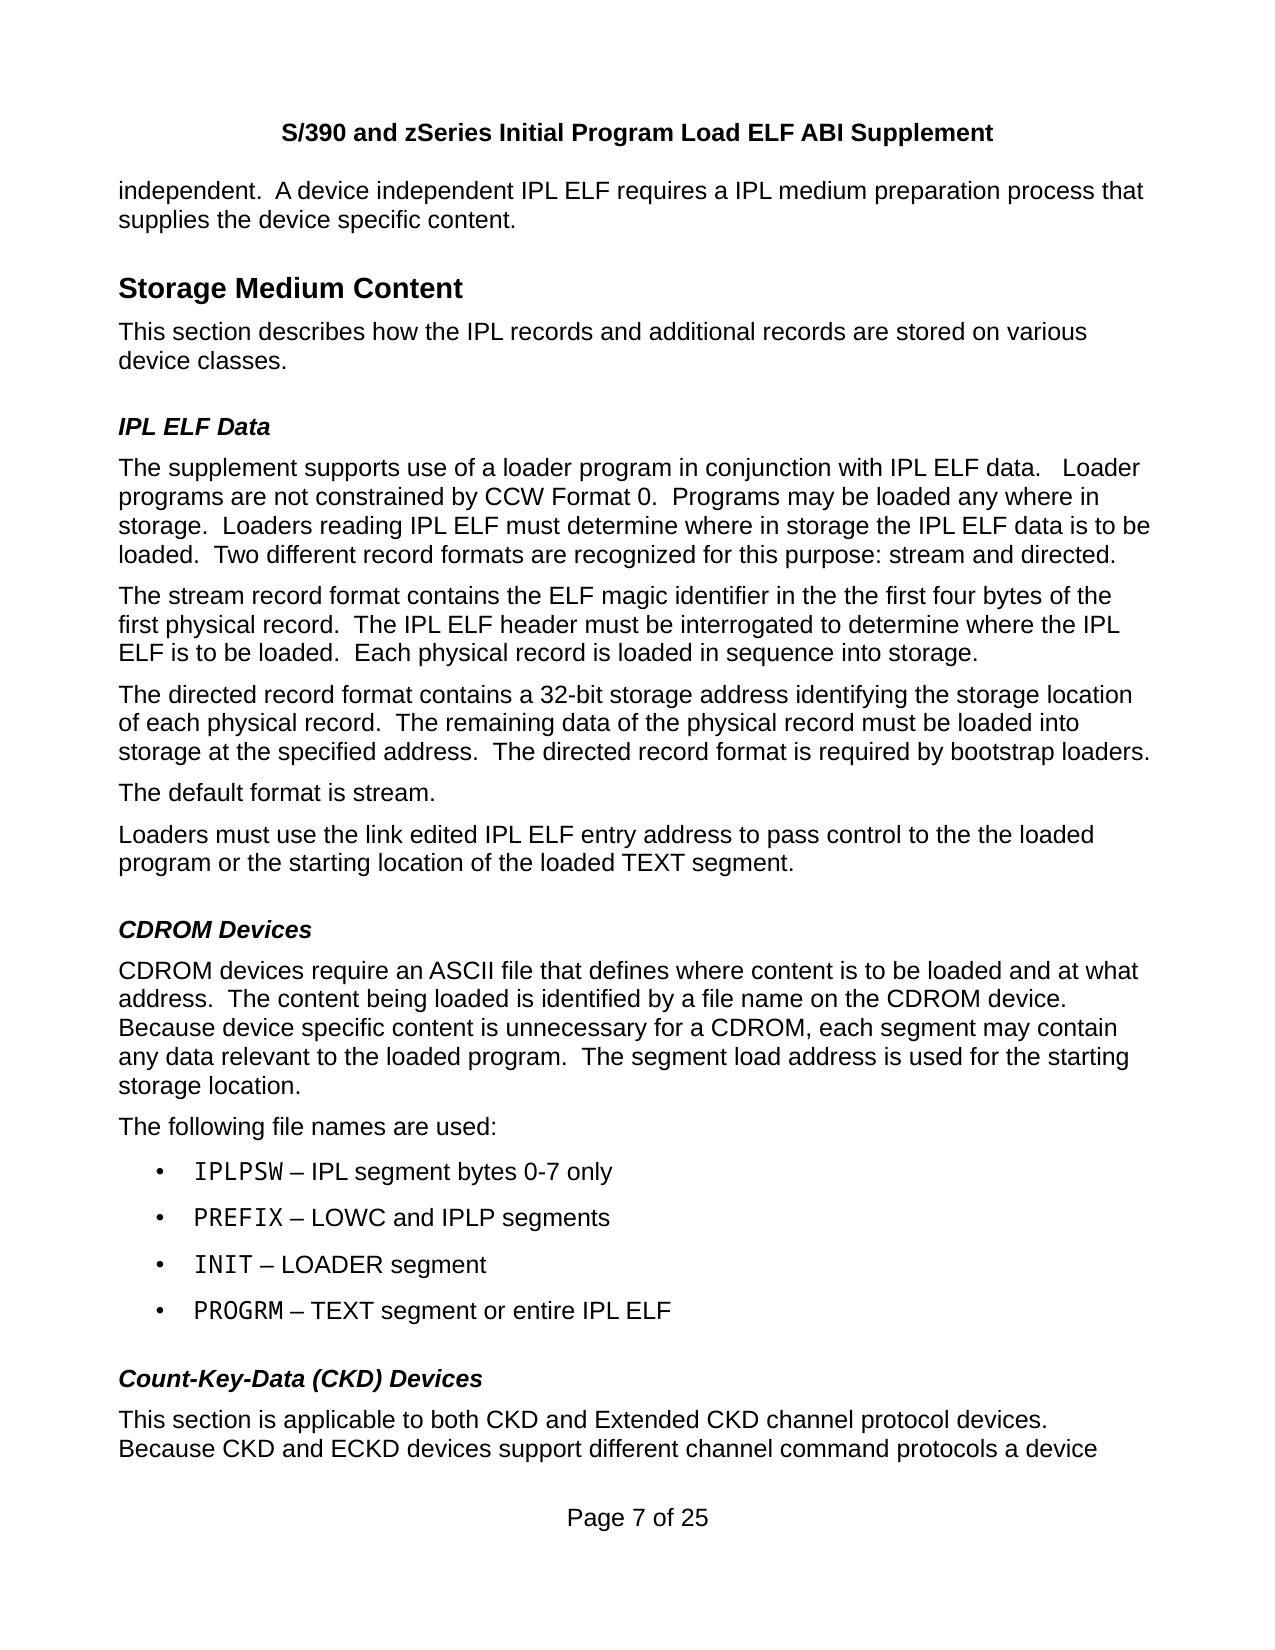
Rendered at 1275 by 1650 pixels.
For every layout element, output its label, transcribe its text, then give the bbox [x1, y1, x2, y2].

text The directed record format contains a 32-bit storage address identifying the storage location of each physical record. The remaining data of the physical record must be loaded into storage at the specified address. The directed record format is required by bootstrap loaders. [118, 680, 1157, 766]
text The stream record format contains the ELF magic identifier in the the first four bytes of the first physical record. The IPL ELF header must be interrogated to determine where the IPL ELF is to be loaded. Each physical record is loaded in sequence into storage. [118, 581, 1157, 667]
list PREFIX – LOWC and IPLP segments [156, 1200, 1157, 1234]
text The following file names are used: [118, 1112, 1157, 1141]
list PROGRM – TEXT segment or entire IPL ELF [156, 1293, 1157, 1327]
text This section is applicable to both CKD and Extended CKD channel protocol devices. Because CKD and ECKD devices support different channel command protocols a device [118, 1406, 1157, 1463]
text The supplement supports use of a loader program in conjunction with IPL ELF data. Loader programs are not constrained by CCW Format 0. Programs may be loaded any where in storage. Loaders reading IPL ELF must determine where in storage the IPL ELF data is to be loaded. Two different record formats are recognized for this purpose: stream and directed. [118, 453, 1157, 568]
text independent. A device independent IPL ELF requires a IPL medium preparation process that supplies the device specific content. [118, 176, 1157, 234]
subtitle Storage Medium Content [118, 271, 1157, 305]
text The default format is stream. [118, 778, 1157, 807]
text Loaders must use the link edited IPL ELF entry address to pass control to the the loaded program or the starting location of the loaded TEXT segment. [118, 820, 1157, 877]
list INIT – LOADER segment [156, 1246, 1157, 1280]
subtitle CDROM Devices [118, 915, 1157, 943]
subtitle Count-Key-Data (CKD) Devices [118, 1364, 1157, 1393]
text CDROM devices require an ASCII file that defines where content is to be loaded and at what address. The content being loaded is identified by a file name on the CDROM device. Because device specific content is unnecessary for a CDROM, each segment may contain any data relevant to the loaded program. The segment load address is used for the starting storage location. [118, 956, 1157, 1099]
text This section describes how the IPL records and additional records are stored on various device classes. [118, 317, 1157, 375]
list IPLPSW – IPL segment bytes 0-7 only [156, 1153, 1157, 1187]
subtitle IPL ELF Data [118, 412, 1157, 441]
